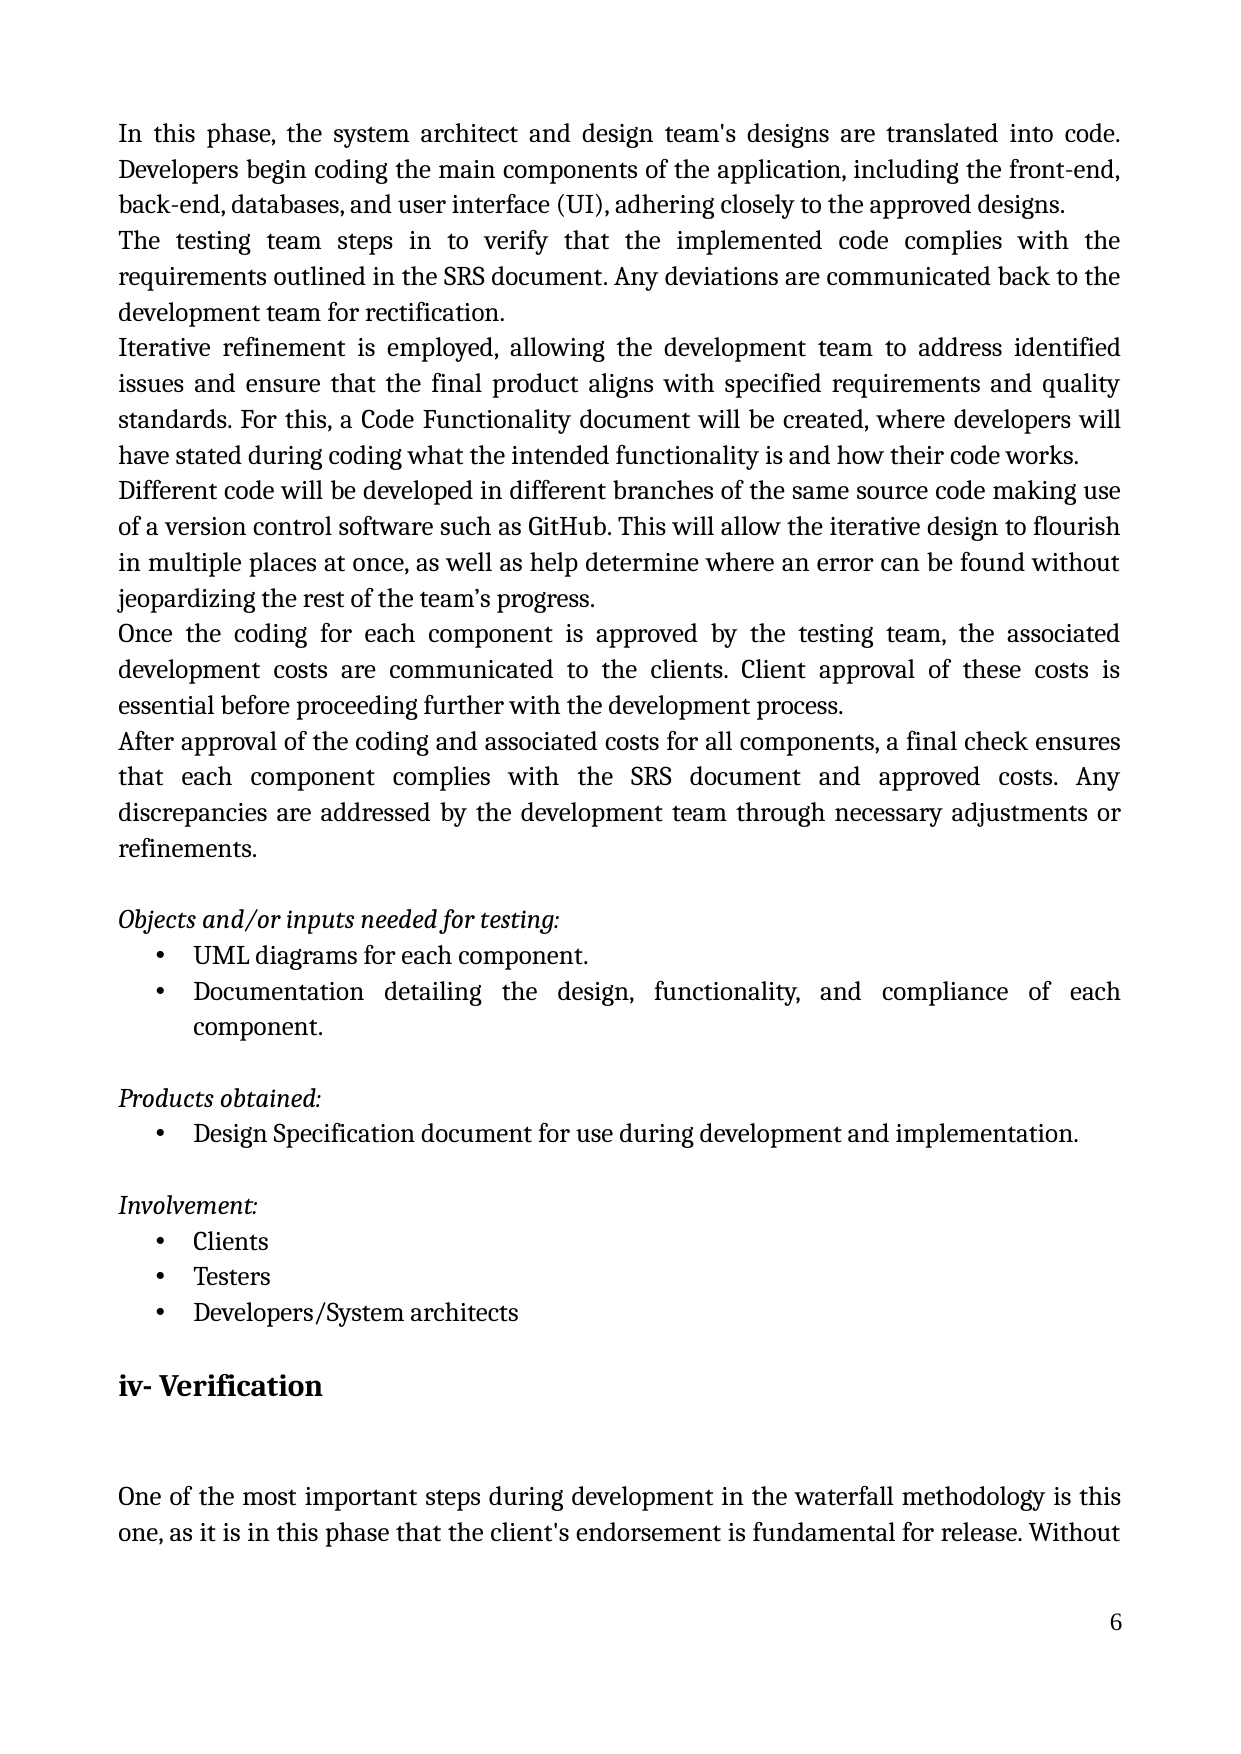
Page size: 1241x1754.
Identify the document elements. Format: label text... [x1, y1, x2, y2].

list Documentation detailing the design, functionality, and compliance of each component. [156, 976, 1122, 1042]
text Products obtained: [118, 1083, 1122, 1114]
text The testing team steps in to verify that the implemented code complies with the requirements outlined in the SRS document. Any deviations are communicated back to the development team for rectification. [118, 225, 1122, 328]
text Once the coding for each component is approved by the testing team, the associated development costs are communicated to the clients. Client approval of these costs is essential before proceeding further with the development process. [118, 618, 1122, 721]
list UML diagrams for each component. [156, 940, 1122, 971]
text iv- Verification [118, 1369, 1122, 1404]
text Objects and/or inputs needed for testing: [118, 904, 1122, 935]
list Testers [156, 1261, 1122, 1293]
list Clients [156, 1226, 1122, 1257]
list Developers/System architects [156, 1297, 1122, 1328]
text Involvement: [118, 1190, 1122, 1221]
text Different code will be developed in different branches of the same source code making use of a version control software such as GitHub. This will allow the iterative design to flourish in multiple places at once, as well as help determine where an error can be found without jeopardizing the rest of the team’s progress. [118, 475, 1122, 614]
text Iterative refinement is employed, allowing the development team to address identified issues and ensure that the final product aligns with specified requirements and quality standards. For this, a Code Functionality document will be created, where developers will have stated during coding what the intended functionality is and how their code works. [118, 332, 1122, 471]
text After approval of the coding and associated costs for all components, a final check ensures that each component complies with the SRS document and approved costs. Any discrepancies are addressed by the development team through necessary adjustments or refinements. [118, 726, 1122, 864]
list Design Specification document for use during development and implementation. [156, 1118, 1122, 1150]
text In this phase, the system architect and design team's designs are translated into code. Developers begin coding the main components of the application, including the front-end, back-end, databases, and user interface (UI), adhering closely to the approved designs. [118, 118, 1122, 221]
text One of the most important steps during development in the waterfall methodology is this one, as it is in this phase that the client's endorsement is fundamental for release. Without [118, 1481, 1122, 1548]
